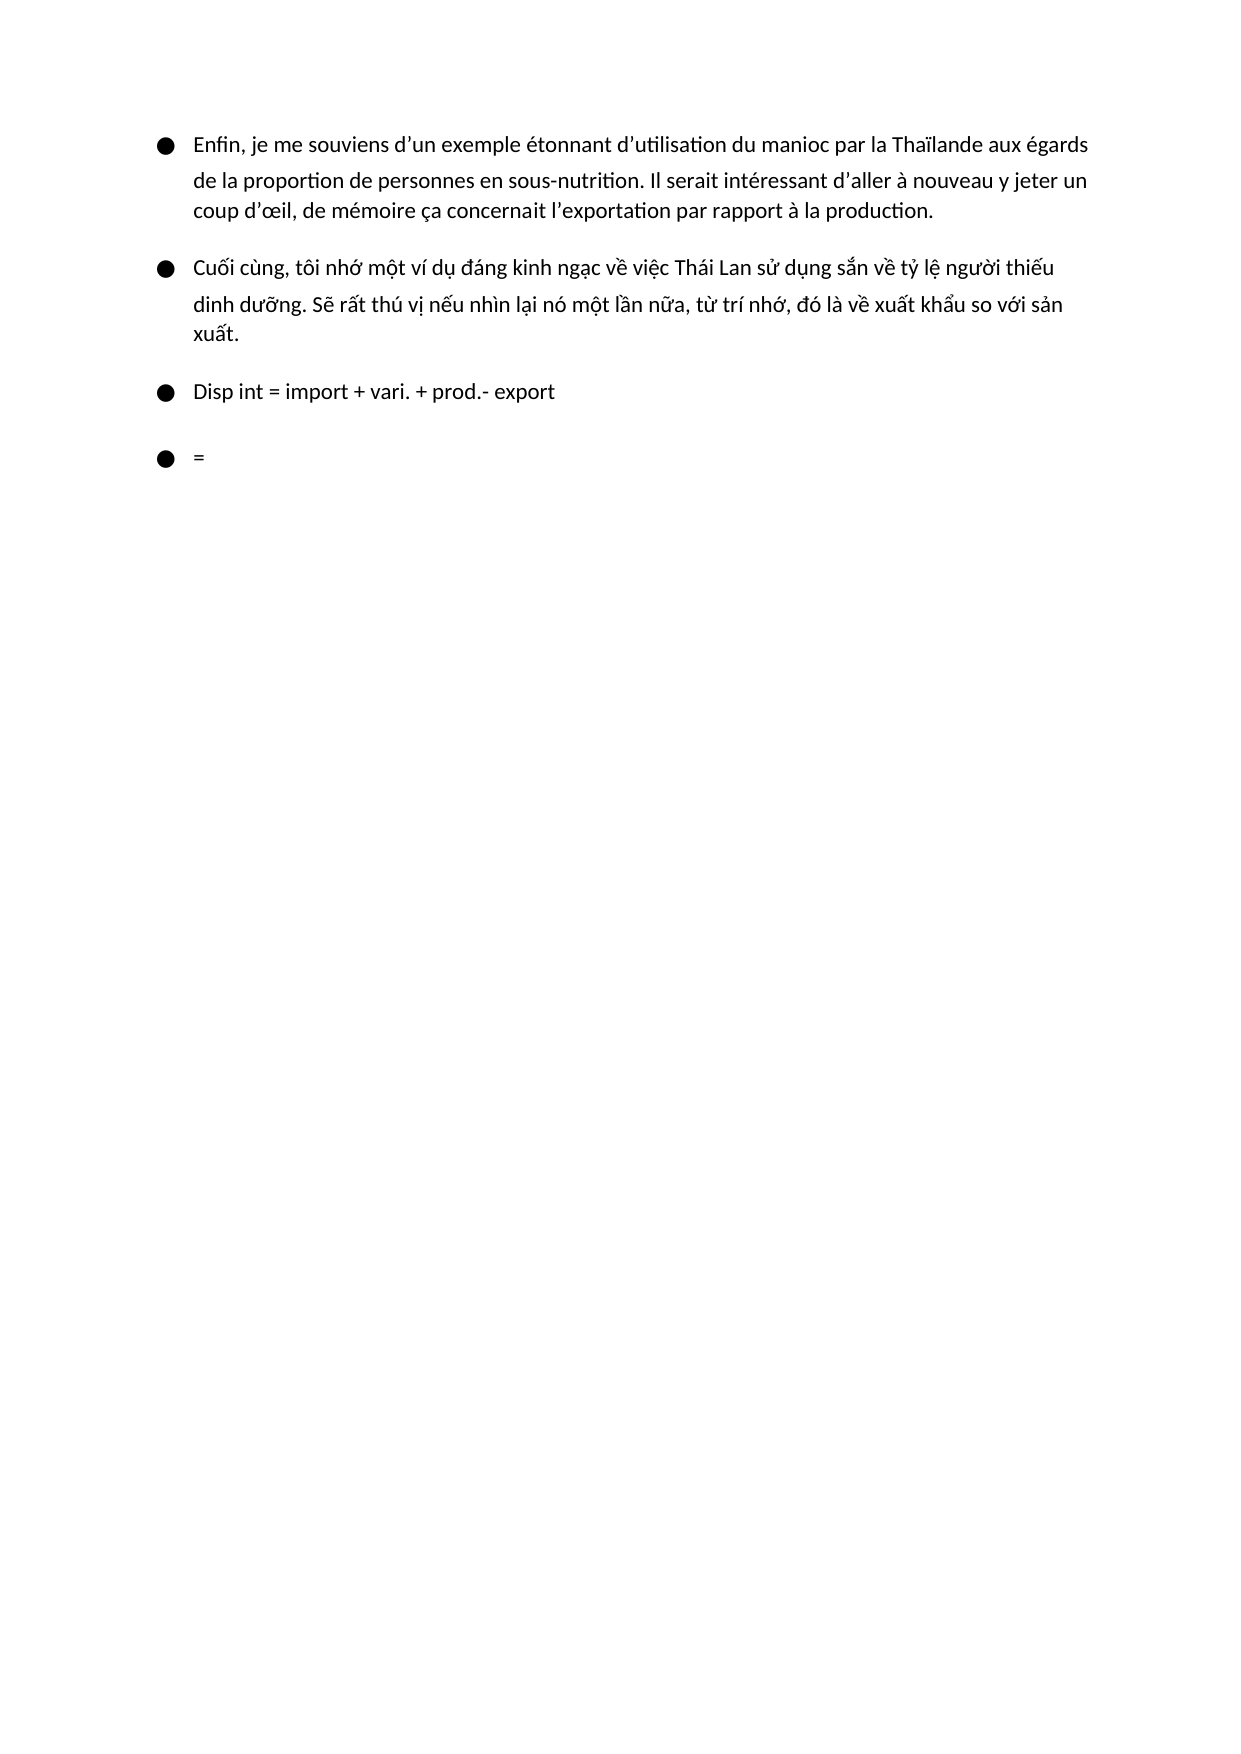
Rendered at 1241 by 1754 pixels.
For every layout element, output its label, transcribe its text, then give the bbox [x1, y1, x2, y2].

list Cuối cùng, tôi nhớ một ví dụ đáng kinh ngạc về việc Thái Lan sử dụng sắn về tỷ lệ người thiếu dinh dưỡng. Sẽ rất thú vị nếu nhìn lại nó một lần nữa, từ trí nhớ, đó là về xuất khẩu so với sản xuất. [156, 242, 1092, 348]
list = [156, 432, 1092, 478]
list Enfin, je me souviens d’un exemple étonnant d’utilisation du manioc par la Thaïlande aux égards de la proportion de personnes en sous-nutrition. Il serait intéressant d’aller à nouveau y jeter un coup d’œil, de mémoire ça concernait l’exportation par rapport à la production. [156, 118, 1092, 224]
list Disp int = import + vari. + prod.- export [156, 366, 1092, 413]
